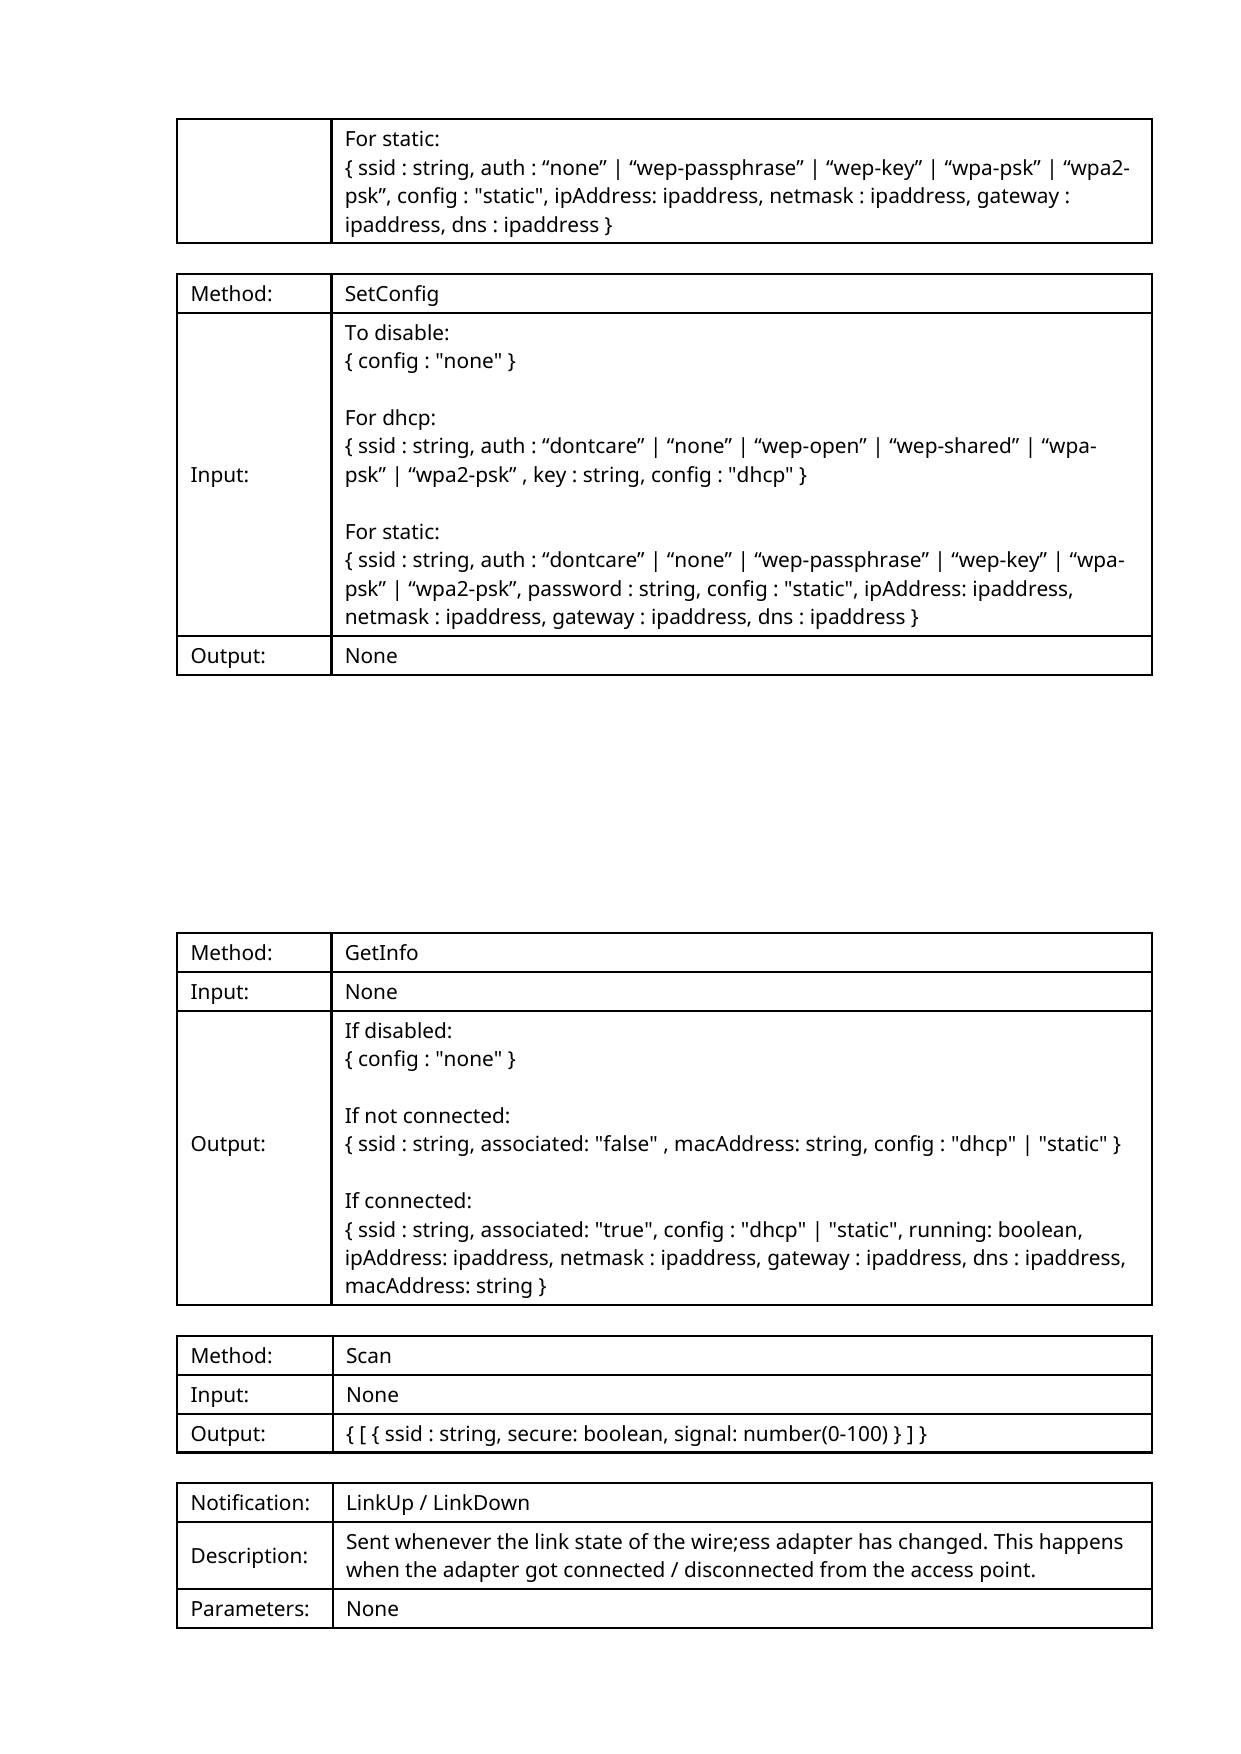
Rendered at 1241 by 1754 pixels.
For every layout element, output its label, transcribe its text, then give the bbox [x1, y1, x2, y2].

table_header Method: [178, 275, 330, 312]
table_cell None [333, 637, 1151, 674]
table_header Scan [334, 1337, 1151, 1374]
table_cell None [333, 973, 1151, 1009]
table_cell Parameters: [178, 1590, 332, 1627]
table_cell For static: { ssid : string, auth : “none” | “wep-passphrase” | “wep-key” | “wpa-psk” | “wpa2-psk”, config : "static", ipAddress: ipaddress, netmask : ipaddress, gateway : ipaddress, dns : ipaddress } [333, 120, 1151, 242]
table_cell Input: [178, 1376, 332, 1412]
table_header Method: [178, 1337, 332, 1374]
table_cell None [334, 1590, 1151, 1627]
table_cell Sent whenever the link state of the wire;ess adapter has changed. This happens when the adapter got connected / disconnected from the access point. [334, 1523, 1151, 1588]
table_cell Output: [178, 1012, 330, 1304]
table_header GetInfo [333, 934, 1151, 971]
table_cell Output: [178, 637, 330, 674]
table_cell Description: [178, 1523, 332, 1588]
table_cell If disabled: { config : "none" } If not connected: { ssid : string, associated: "false" , macAddress: string, config : "dhcp" | "static" } If connected: { ssid : string, associated: "true", config : "dhcp" | "static", running: boolean, ipAddress: ipaddress, netmask : ipaddress, gateway : ipaddress, dns : ipaddress, macAddress: string } [333, 1012, 1151, 1304]
table_header SetConfig [333, 275, 1151, 312]
table_cell Input: [178, 314, 330, 635]
table_header LinkUp / LinkDown [334, 1484, 1151, 1521]
table_cell [178, 120, 330, 242]
table_header Method: [178, 934, 330, 971]
table_cell To disable: { config : "none" } For dhcp: { ssid : string, auth : “dontcare” | “none” | “wep-open” | “wep-shared” | “wpa-psk” | “wpa2-psk” , key : string, config : "dhcp" } For static: { ssid : string, auth : “dontcare” | “none” | “wep-passphrase” | “wep-key” | “wpa-psk” | “wpa2-psk”, password : string, config : "static", ipAddress: ipaddress, netmask : ipaddress, gateway : ipaddress, dns : ipaddress } [333, 314, 1151, 635]
table_cell { [ { ssid : string, secure: boolean, signal: number(0-100) } ] } [334, 1415, 1151, 1451]
table_cell Input: [178, 973, 330, 1009]
table_header Notification: [178, 1484, 332, 1521]
table_cell Output: [178, 1415, 332, 1451]
table_cell None [334, 1376, 1151, 1412]
